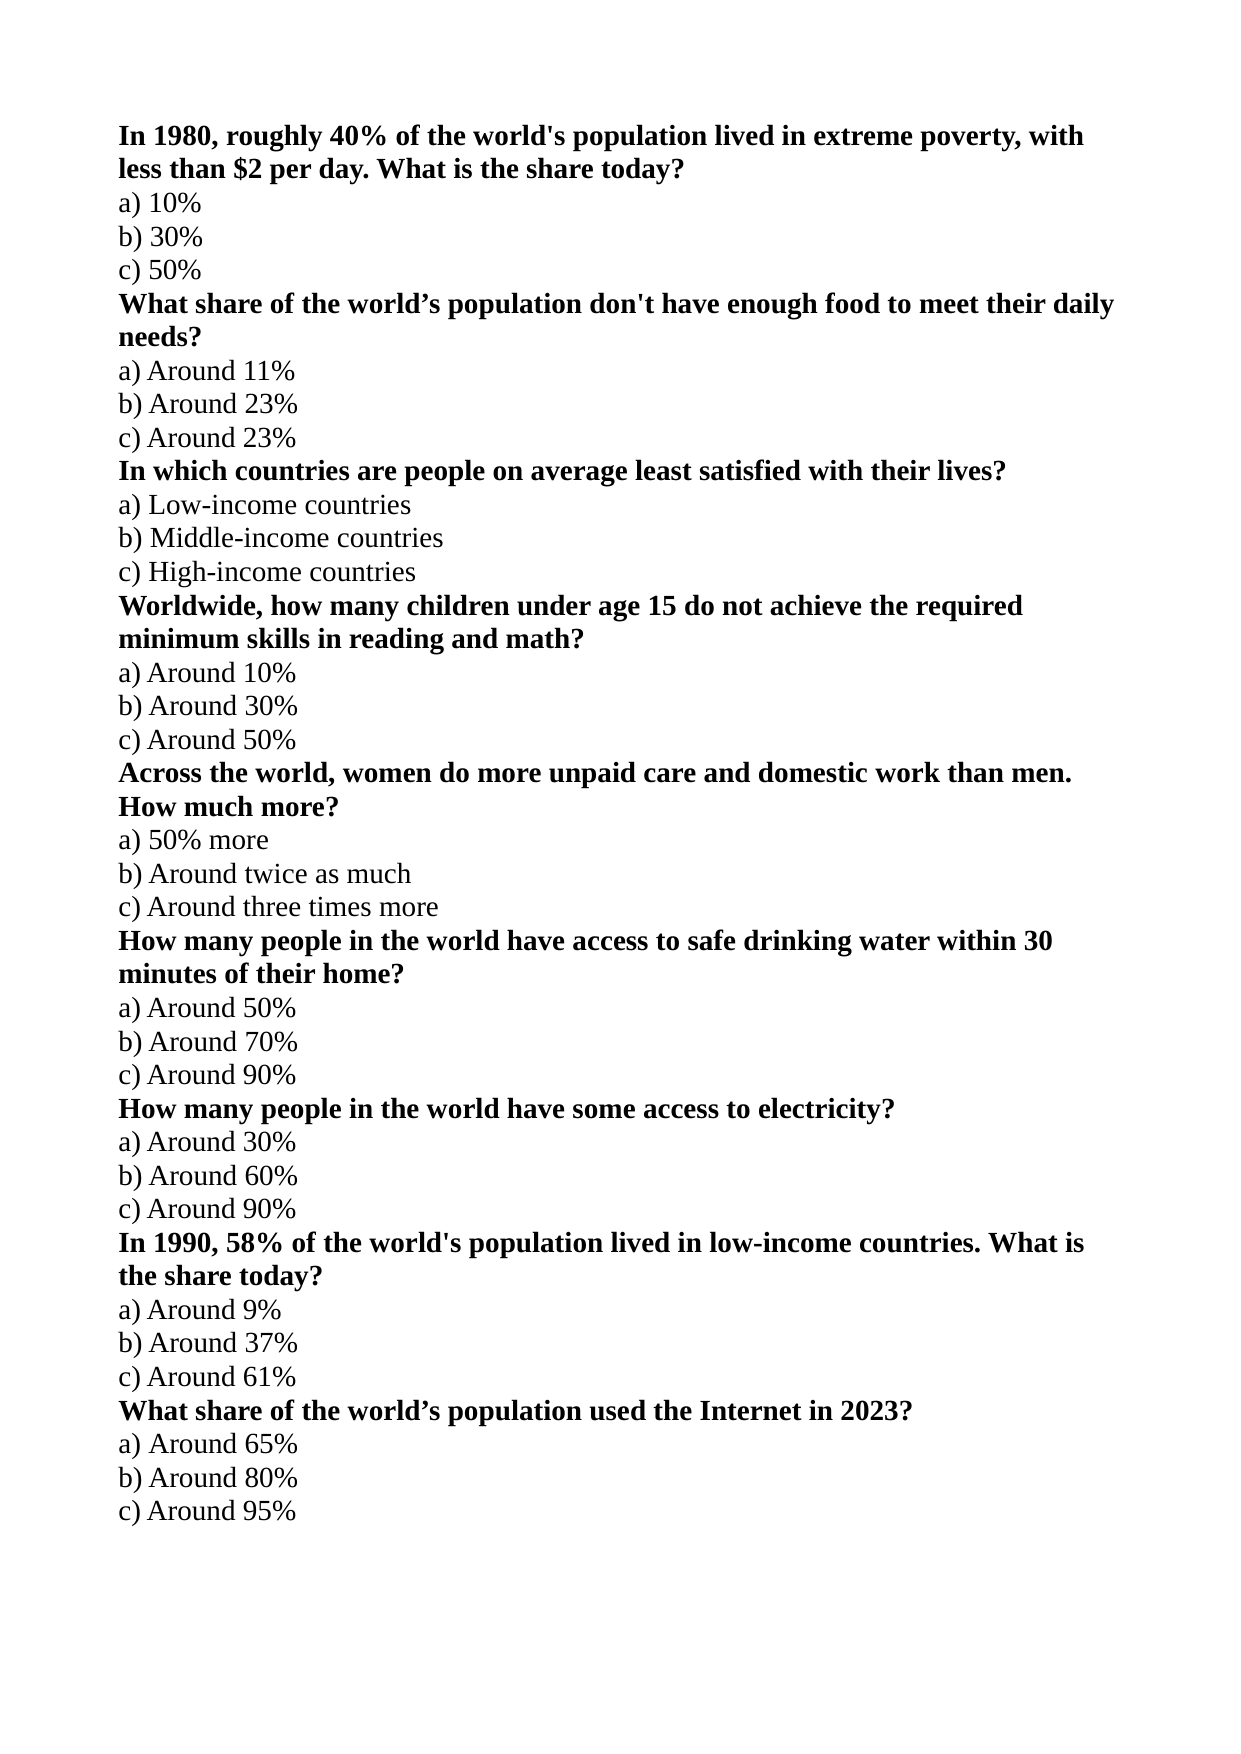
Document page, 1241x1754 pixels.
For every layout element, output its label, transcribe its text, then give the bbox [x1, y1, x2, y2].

text b) Around twice as much [118, 856, 1122, 889]
text How many people in the world have access to safe drinking water within 30 minutes of their home? [118, 923, 1122, 990]
text a) Around 65% [118, 1426, 1122, 1460]
text c) Around 95% [118, 1493, 1122, 1527]
text c) Around three times more [118, 889, 1122, 923]
text a) Around 50% [118, 990, 1122, 1024]
text Worldwide, how many children under age 15 do not achieve the required minimum skills in reading and math? [118, 588, 1122, 655]
text c) Around 61% [118, 1359, 1122, 1393]
text c) High-income countries [118, 554, 1122, 588]
text a) Around 11% [118, 353, 1122, 386]
text c) Around 90% [118, 1191, 1122, 1225]
text c) 50% [118, 252, 1122, 286]
text b) Around 30% [118, 688, 1122, 722]
text b) Around 70% [118, 1024, 1122, 1057]
text a) Around 10% [118, 655, 1122, 688]
text b) Around 37% [118, 1326, 1122, 1359]
text In which countries are people on average least satisfied with their lives? [118, 453, 1122, 487]
text c) Around 23% [118, 420, 1122, 453]
text b) Around 80% [118, 1460, 1122, 1493]
text Across the world, women do more unpaid care and domestic work than men. How much more? [118, 755, 1122, 822]
text a) Low-income countries [118, 487, 1122, 521]
text c) Around 50% [118, 722, 1122, 755]
text In 1980, roughly 40% of the world's population lived in extreme poverty, with less than $2 per day. What is the share today? [118, 118, 1122, 185]
text a) Around 30% [118, 1124, 1122, 1158]
text b) Around 23% [118, 386, 1122, 420]
text a) 50% more [118, 822, 1122, 856]
text How many people in the world have some access to electricity? [118, 1091, 1122, 1124]
text What share of the world’s population don't have enough food to meet their daily needs? [118, 286, 1122, 353]
text a) 10% [118, 185, 1122, 219]
text a) Around 9% [118, 1292, 1122, 1326]
text In 1990, 58% of the world's population lived in low-income countries. What is the share today? [118, 1225, 1122, 1292]
text What share of the world’s population used the Internet in 2023? [118, 1393, 1122, 1426]
text c) Around 90% [118, 1057, 1122, 1091]
text b) 30% [118, 219, 1122, 252]
text b) Middle-income countries [118, 521, 1122, 554]
text b) Around 60% [118, 1158, 1122, 1191]
